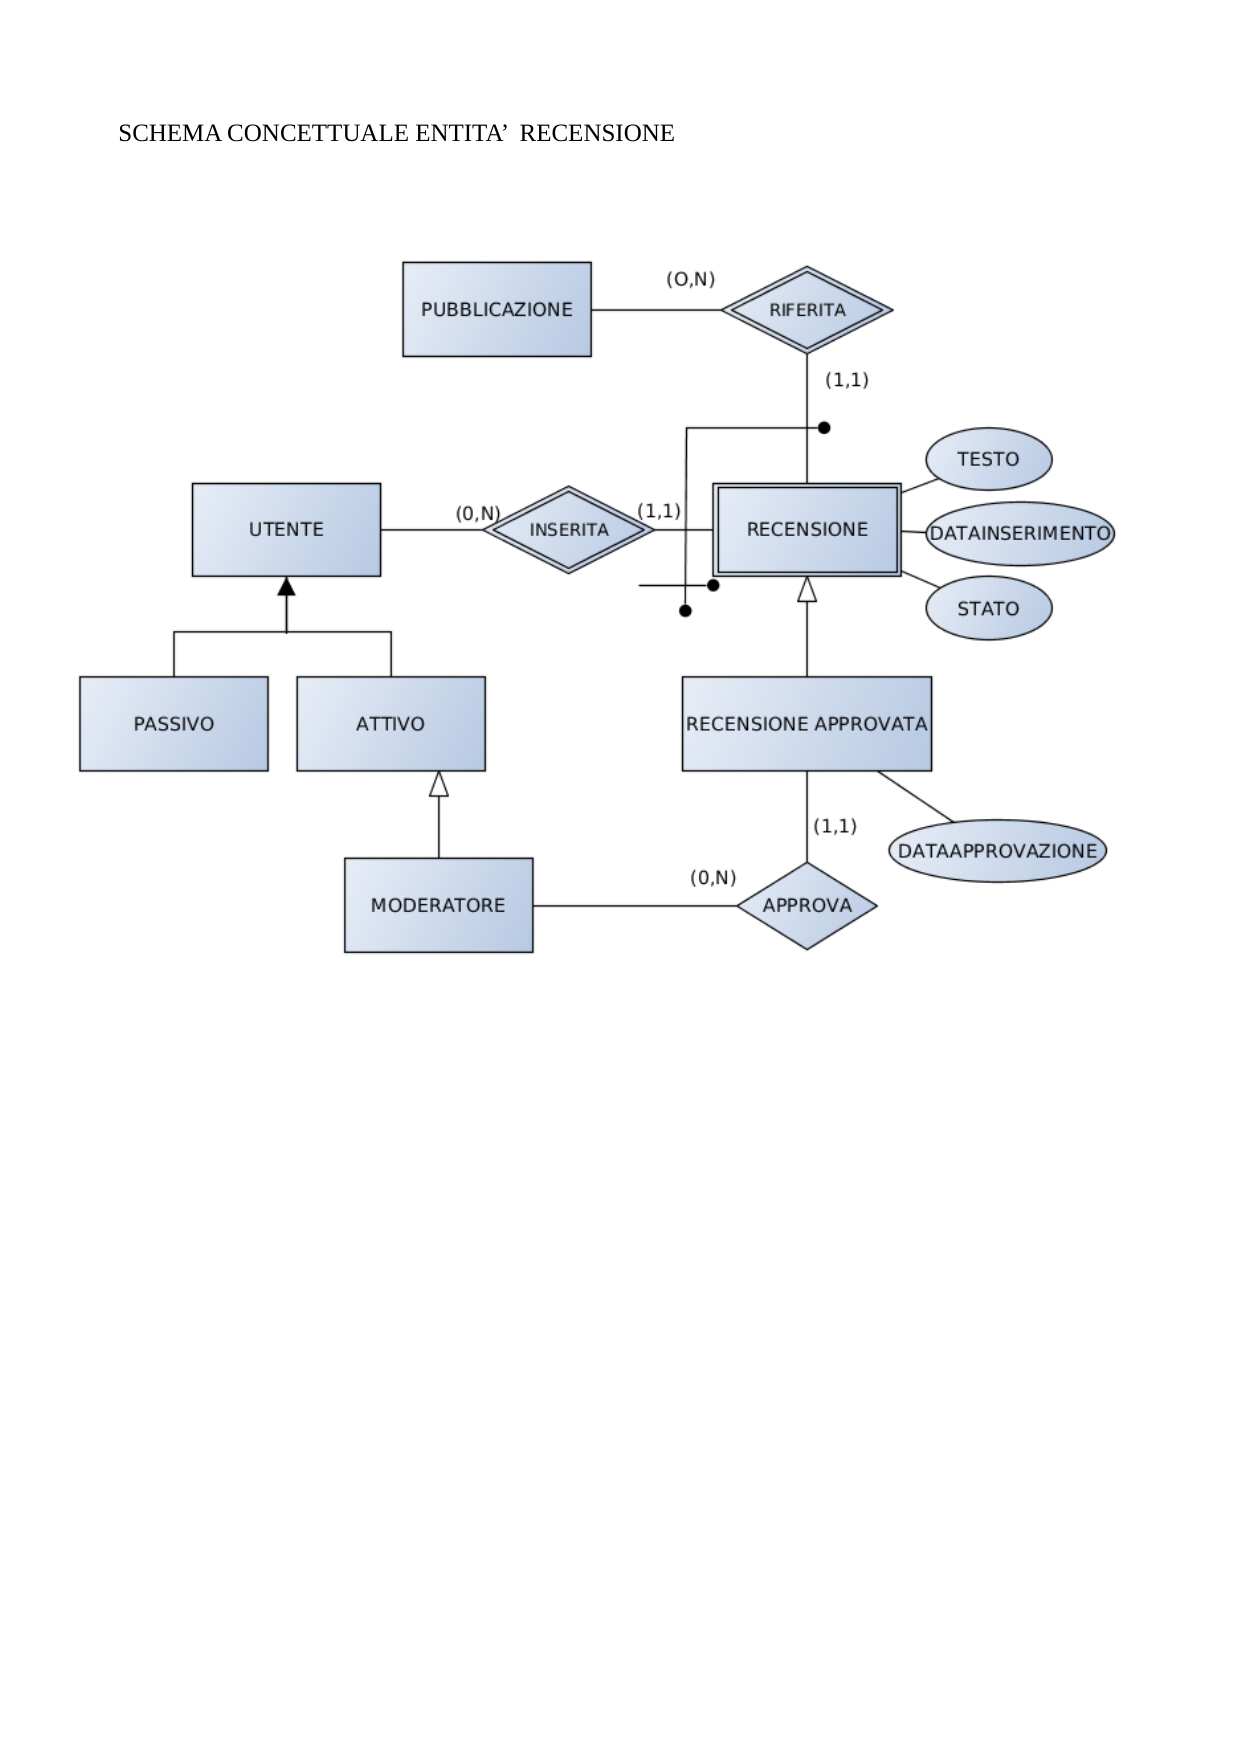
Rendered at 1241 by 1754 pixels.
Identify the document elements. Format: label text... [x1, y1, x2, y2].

picture [0, 201, 1241, 1018]
text SCHEMA CONCETTUALE ENTITA’ RECENSIONE [118, 118, 1122, 147]
